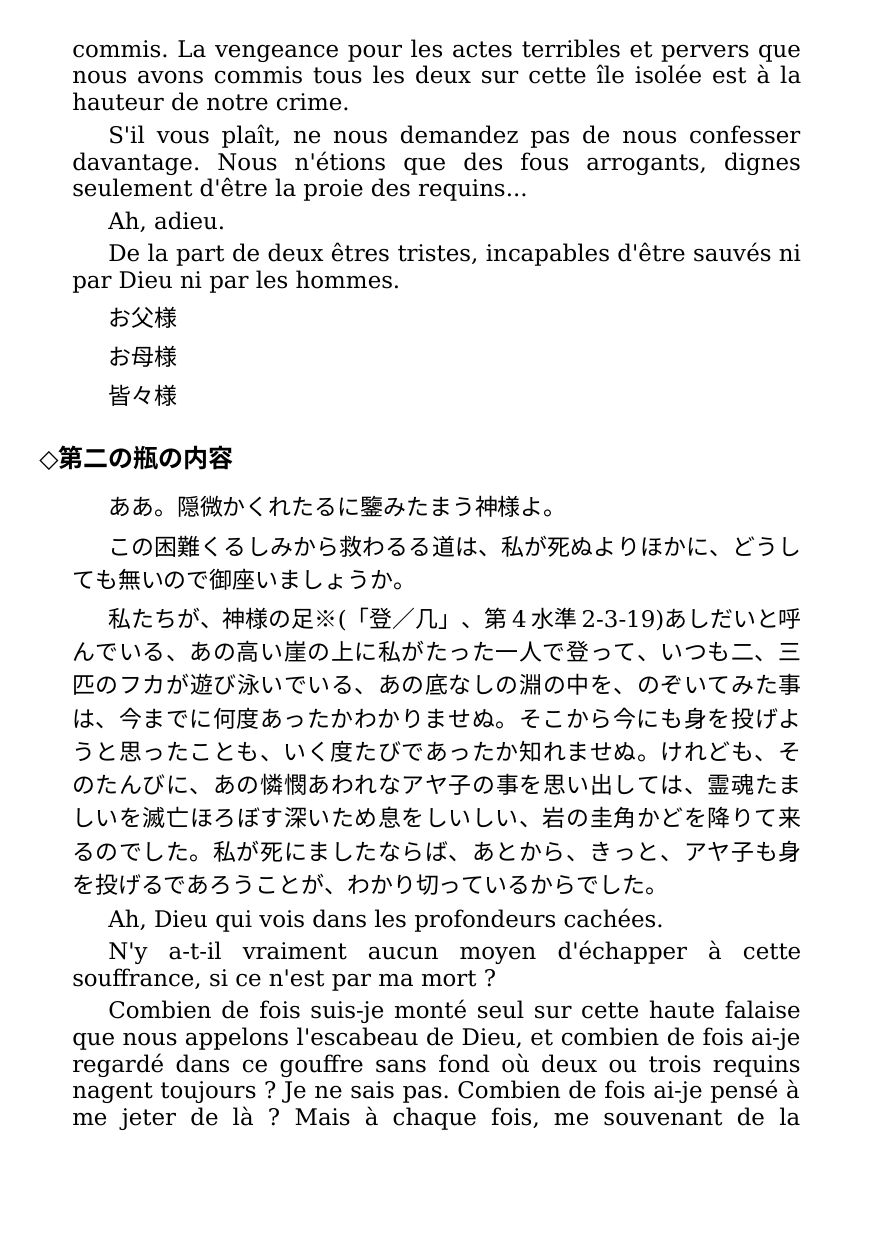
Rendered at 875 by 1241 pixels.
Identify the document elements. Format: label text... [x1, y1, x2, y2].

text お父様 [72, 300, 802, 333]
text commis. La vengeance pour les actes terribles et pervers que nous avons commis tous les deux sur cette île isolée est à la hauteur de notre crime. [72, 36, 802, 116]
text この困難くるしみから救わるる道は、私が死ぬよりほかに、どうしても無いので御座いましょうか。 [72, 528, 802, 595]
text ああ。隠微かくれたるに鑒みたまう神様よ。 [72, 489, 802, 522]
text Ah, Dieu qui vois dans les profondeurs cachées. [72, 906, 802, 932]
text S'il vous plaît, ne nous demandez pas de nous confesser davantage. Nous n'étions que des fous arrogants, dignes seulement d'être la proie des requins... [72, 122, 802, 202]
text 私たちが、神様の足※(「登／几」、第4水準2-3-19)あしだいと呼んでいる、あの高い崖の上に私がたった一人で登って、いつも二、三匹のフカが遊び泳いでいる、あの底なしの淵の中を、のぞいてみた事は、今までに何度あったかわかりませぬ。そこから今にも身を投げようと思ったことも、いく度たびであったか知れませぬ。けれども、そのたんびに、あの憐憫あわれなアヤ子の事を思い出しては、霊魂たましいを滅亡ほろぼす深いため息をしいしい、岩の圭角かどを降りて来るのでした。私が死にましたならば、あとから、きっと、アヤ子も身を投げるであろうことが、わかり切っているからでした。 [72, 601, 802, 900]
text Combien de fois suis-je monté seul sur cette haute falaise que nous appelons l'escabeau de Dieu, et combien de fois ai-je regardé dans ce gouffre sans fond où deux ou trois requins nagent toujours ? Je ne sais pas. Combien de fois ai-je pensé à me jeter de là ? Mais à chaque fois, me souvenant de la [72, 998, 802, 1131]
subtitle ◇第二の瓶の内容 [36, 435, 838, 477]
text N'y a-t-il vraiment aucun moyen d'échapper à cette souffrance, si ce n'est par ma mort ? [72, 938, 802, 992]
text 皆々様 [72, 378, 802, 411]
text お母様 [72, 339, 802, 372]
text Ah, adieu. [72, 208, 802, 234]
text De la part de deux êtres tristes, incapables d'être sauvés ni par Dieu ni par les hommes. [72, 241, 802, 294]
